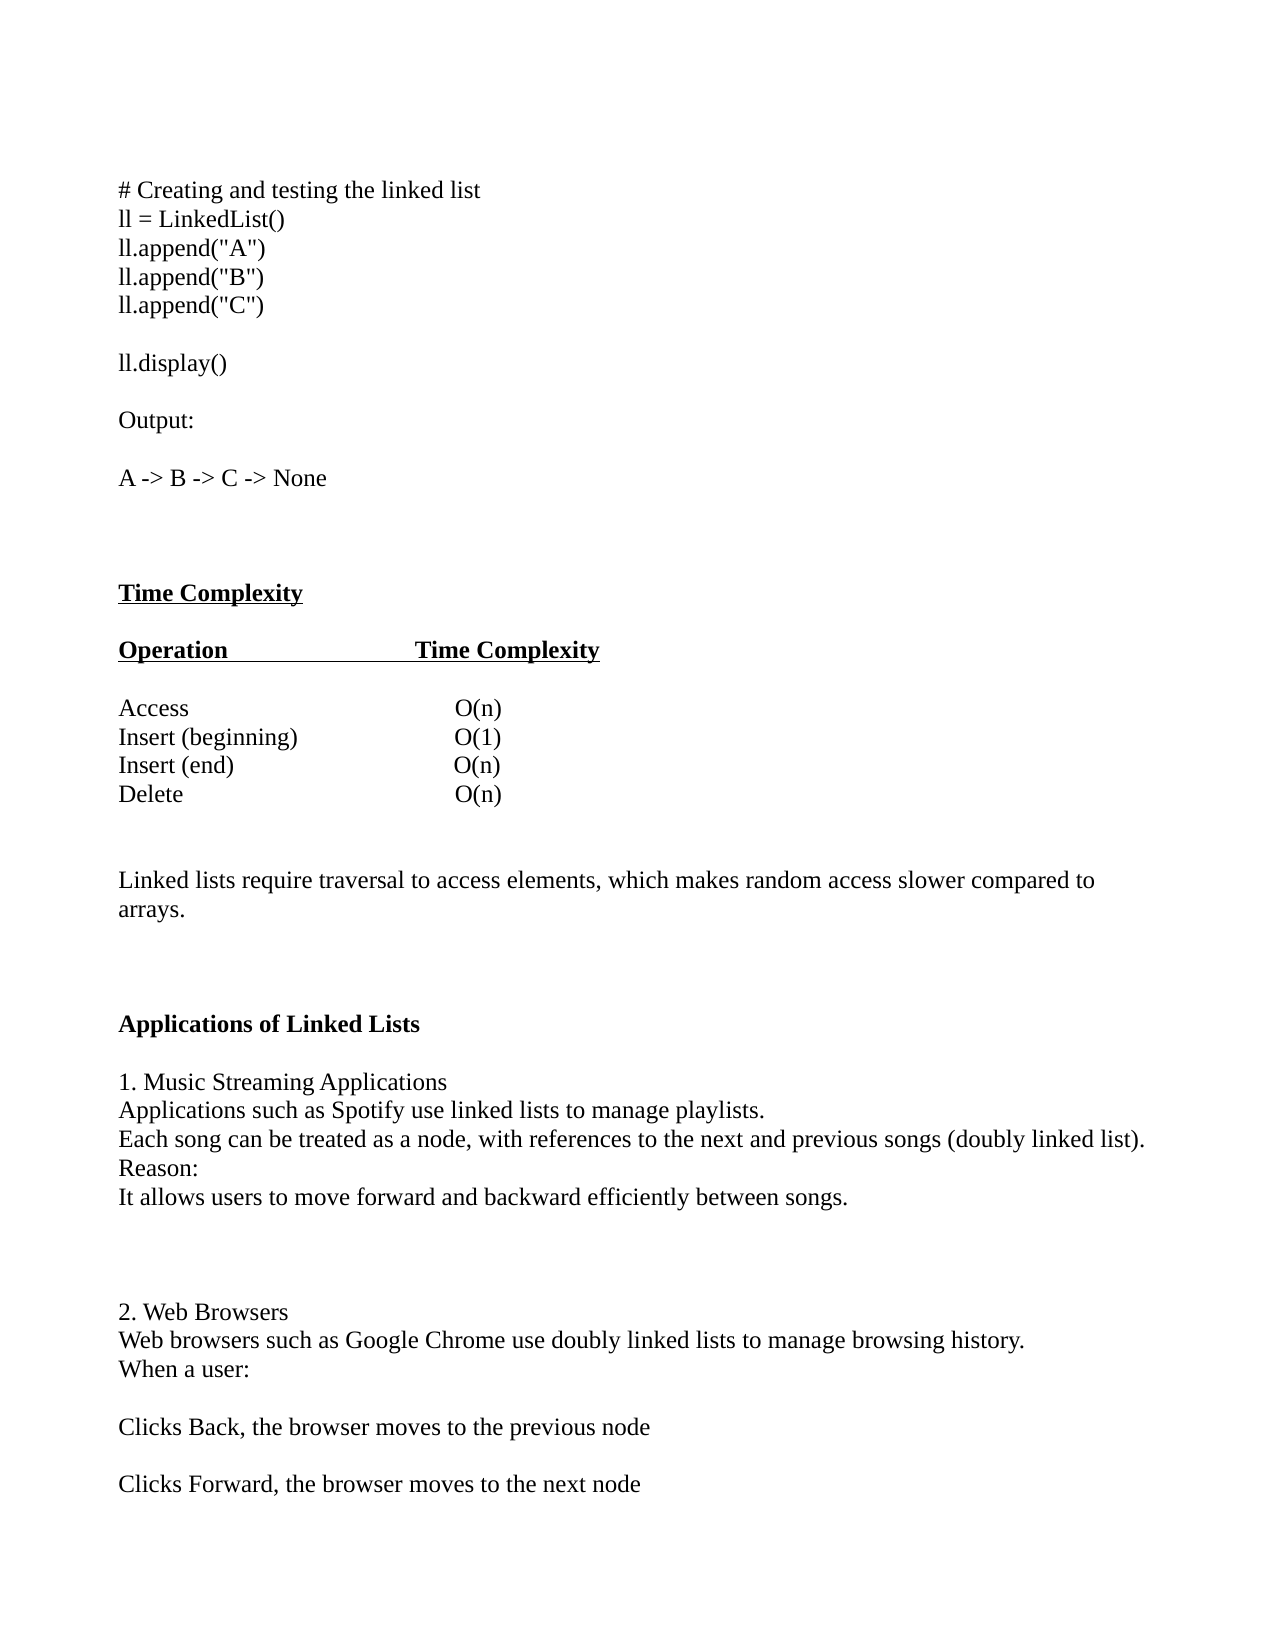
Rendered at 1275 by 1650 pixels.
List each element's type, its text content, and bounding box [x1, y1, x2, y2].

text A -> B -> C -> None [118, 463, 1157, 492]
text Reason: [118, 1153, 1157, 1182]
text ll = LinkedList() [118, 204, 1157, 233]
text 1. Music Streaming Applications [118, 1067, 1157, 1096]
text Applications such as Spotify use linked lists to manage playlists. [118, 1096, 1157, 1124]
text 2. Web Browsers [118, 1297, 1157, 1326]
text Applications of Linked Lists [118, 1009, 1157, 1038]
text When a user: [118, 1354, 1157, 1383]
text ll.append("C") [118, 291, 1157, 319]
text Clicks Forward, the browser moves to the next node [118, 1469, 1157, 1498]
text Insert (end) O(n) [118, 751, 1157, 779]
text Delete O(n) [118, 779, 1157, 808]
text ll.append("B") [118, 262, 1157, 291]
text Each song can be treated as a node, with references to the next and previous songs (doubly linked list). [118, 1124, 1157, 1153]
text It allows users to move forward and backward efficiently between songs. [118, 1182, 1157, 1211]
text Operation Time Complexity [118, 636, 1157, 664]
text Web browsers such as Google Chrome use doubly linked lists to manage browsing history. [118, 1326, 1157, 1354]
text Access O(n) [118, 693, 1157, 722]
text Linked lists require traversal to access elements, which makes random access slower compared to arrays. [118, 866, 1157, 923]
text Output: [118, 406, 1157, 434]
text # Creating and testing the linked list [118, 176, 1157, 204]
text Insert (beginning) O(1) [118, 722, 1157, 751]
text Time Complexity [118, 578, 1157, 607]
text Clicks Back, the browser moves to the previous node [118, 1412, 1157, 1441]
text ll.append("A") [118, 233, 1157, 262]
text ll.display() [118, 348, 1157, 377]
